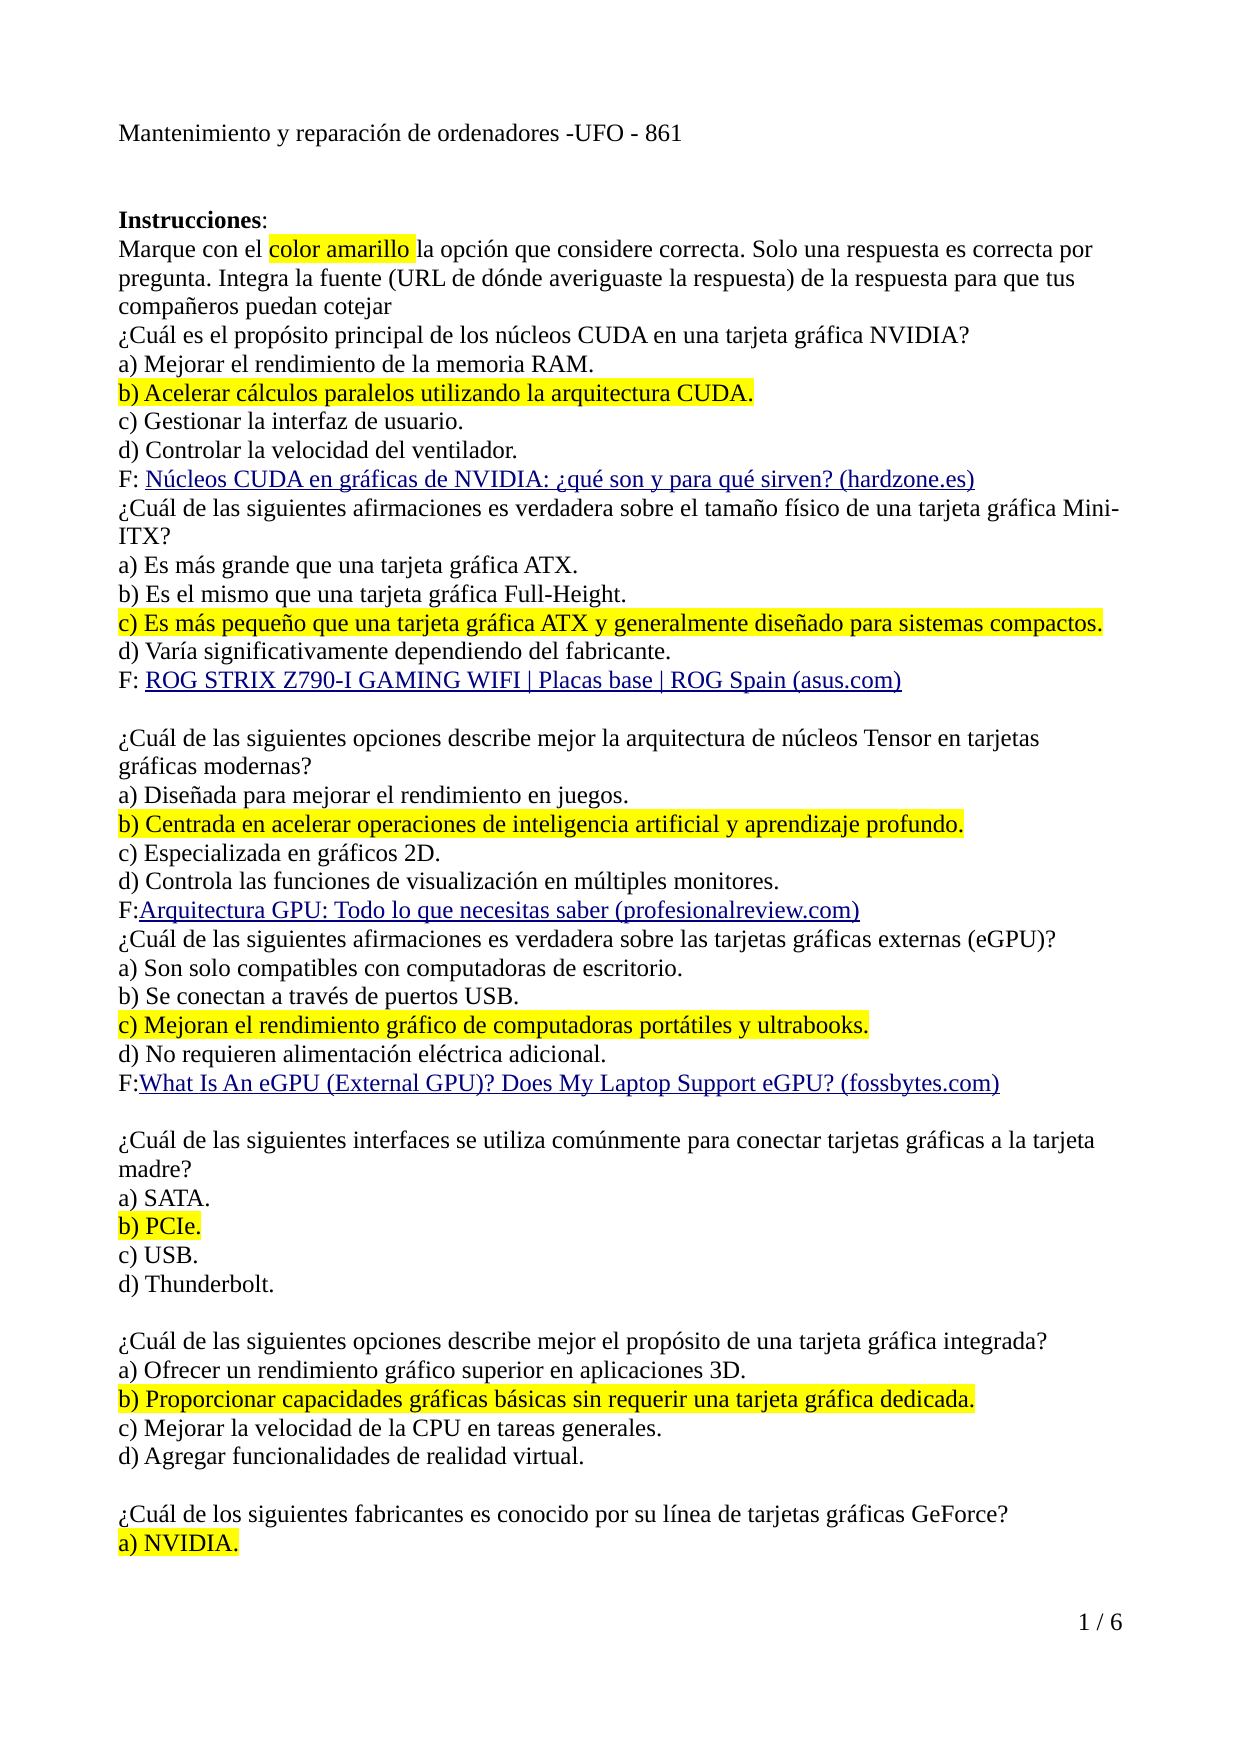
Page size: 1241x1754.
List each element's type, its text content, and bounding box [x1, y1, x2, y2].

text Marque con el color amarillo la opción que considere correcta. Solo una respuesta es correcta por pregunta. Integra la fuente (URL de dónde averiguaste la respuesta) de la respuesta para que tus compañeros puedan cotejar [118, 234, 1122, 320]
text d) No requieren alimentación eléctrica adicional. [118, 1039, 1122, 1068]
text b) Proporcionar capacidades gráficas básicas sin requerir una tarjeta gráfica dedicada. [118, 1384, 1122, 1413]
text b) Se conectan a través de puertos USB. [118, 981, 1122, 1010]
text F: Núcleos CUDA en gráficas de NVIDIA: ¿qué son y para qué sirven? (hardzone.es) [118, 464, 1122, 493]
text d) Varía significativamente dependiendo del fabricante. [118, 636, 1122, 665]
text d) Controla las funciones de visualización en múltiples monitores. [118, 866, 1122, 895]
text c) Mejoran el rendimiento gráfico de computadoras portátiles y ultrabooks. [118, 1010, 1122, 1039]
text d) Thunderbolt. [118, 1269, 1122, 1298]
text ¿Cuál es el propósito principal de los núcleos CUDA en una tarjeta gráfica NVIDIA? [118, 320, 1122, 349]
text ¿Cuál de las siguientes afirmaciones es verdadera sobre el tamaño físico de una tarjeta gráfica Mini-ITX? [118, 493, 1122, 550]
text b) PCIe. [118, 1211, 1122, 1240]
text b) Acelerar cálculos paralelos utilizando la arquitectura CUDA. [118, 378, 1122, 406]
text F:Arquitectura GPU: Todo lo que necesitas saber (profesionalreview.com) [118, 895, 1122, 924]
text ¿Cuál de las siguientes opciones describe mejor el propósito de una tarjeta gráfica integrada? [118, 1326, 1122, 1355]
text F:What Is An eGPU (External GPU)? Does My Laptop Support eGPU? (fossbytes.com) [118, 1068, 1122, 1096]
text ¿Cuál de los siguientes fabricantes es conocido por su línea de tarjetas gráficas GeForce? [118, 1499, 1122, 1528]
text c) Gestionar la interfaz de usuario. [118, 406, 1122, 435]
text F: ROG STRIX Z790-I GAMING WIFI | Placas base | ROG Spain (asus.com) [118, 665, 1122, 694]
text ¿Cuál de las siguientes afirmaciones es verdadera sobre las tarjetas gráficas externas (eGPU)? [118, 924, 1122, 953]
text a) Diseñada para mejorar el rendimiento en juegos. [118, 780, 1122, 809]
text a) Son solo compatibles con computadoras de escritorio. [118, 953, 1122, 981]
text a) Ofrecer un rendimiento gráfico superior en aplicaciones 3D. [118, 1355, 1122, 1384]
text c) Es más pequeño que una tarjeta gráfica ATX y generalmente diseñado para sistemas compactos. [118, 608, 1122, 636]
text Instrucciones: [118, 205, 1122, 234]
text a) Es más grande que una tarjeta gráfica ATX. [118, 550, 1122, 579]
text c) Especializada en gráficos 2D. [118, 838, 1122, 866]
text b) Es el mismo que una tarjeta gráfica Full-Height. [118, 579, 1122, 608]
text d) Agregar funcionalidades de realidad virtual. [118, 1441, 1122, 1470]
text b) Centrada en acelerar operaciones de inteligencia artificial y aprendizaje profundo. [118, 809, 1122, 838]
text d) Controlar la velocidad del ventilador. [118, 435, 1122, 464]
text c) USB. [118, 1240, 1122, 1269]
text ¿Cuál de las siguientes interfaces se utiliza comúnmente para conectar tarjetas gráficas a la tarjeta madre? [118, 1125, 1122, 1183]
text ¿Cuál de las siguientes opciones describe mejor la arquitectura de núcleos Tensor en tarjetas gráficas modernas? [118, 723, 1122, 780]
text a) SATA. [118, 1183, 1122, 1211]
text c) Mejorar la velocidad de la CPU en tareas generales. [118, 1413, 1122, 1441]
text a) NVIDIA. [118, 1528, 1122, 1556]
text a) Mejorar el rendimiento de la memoria RAM. [118, 349, 1122, 378]
